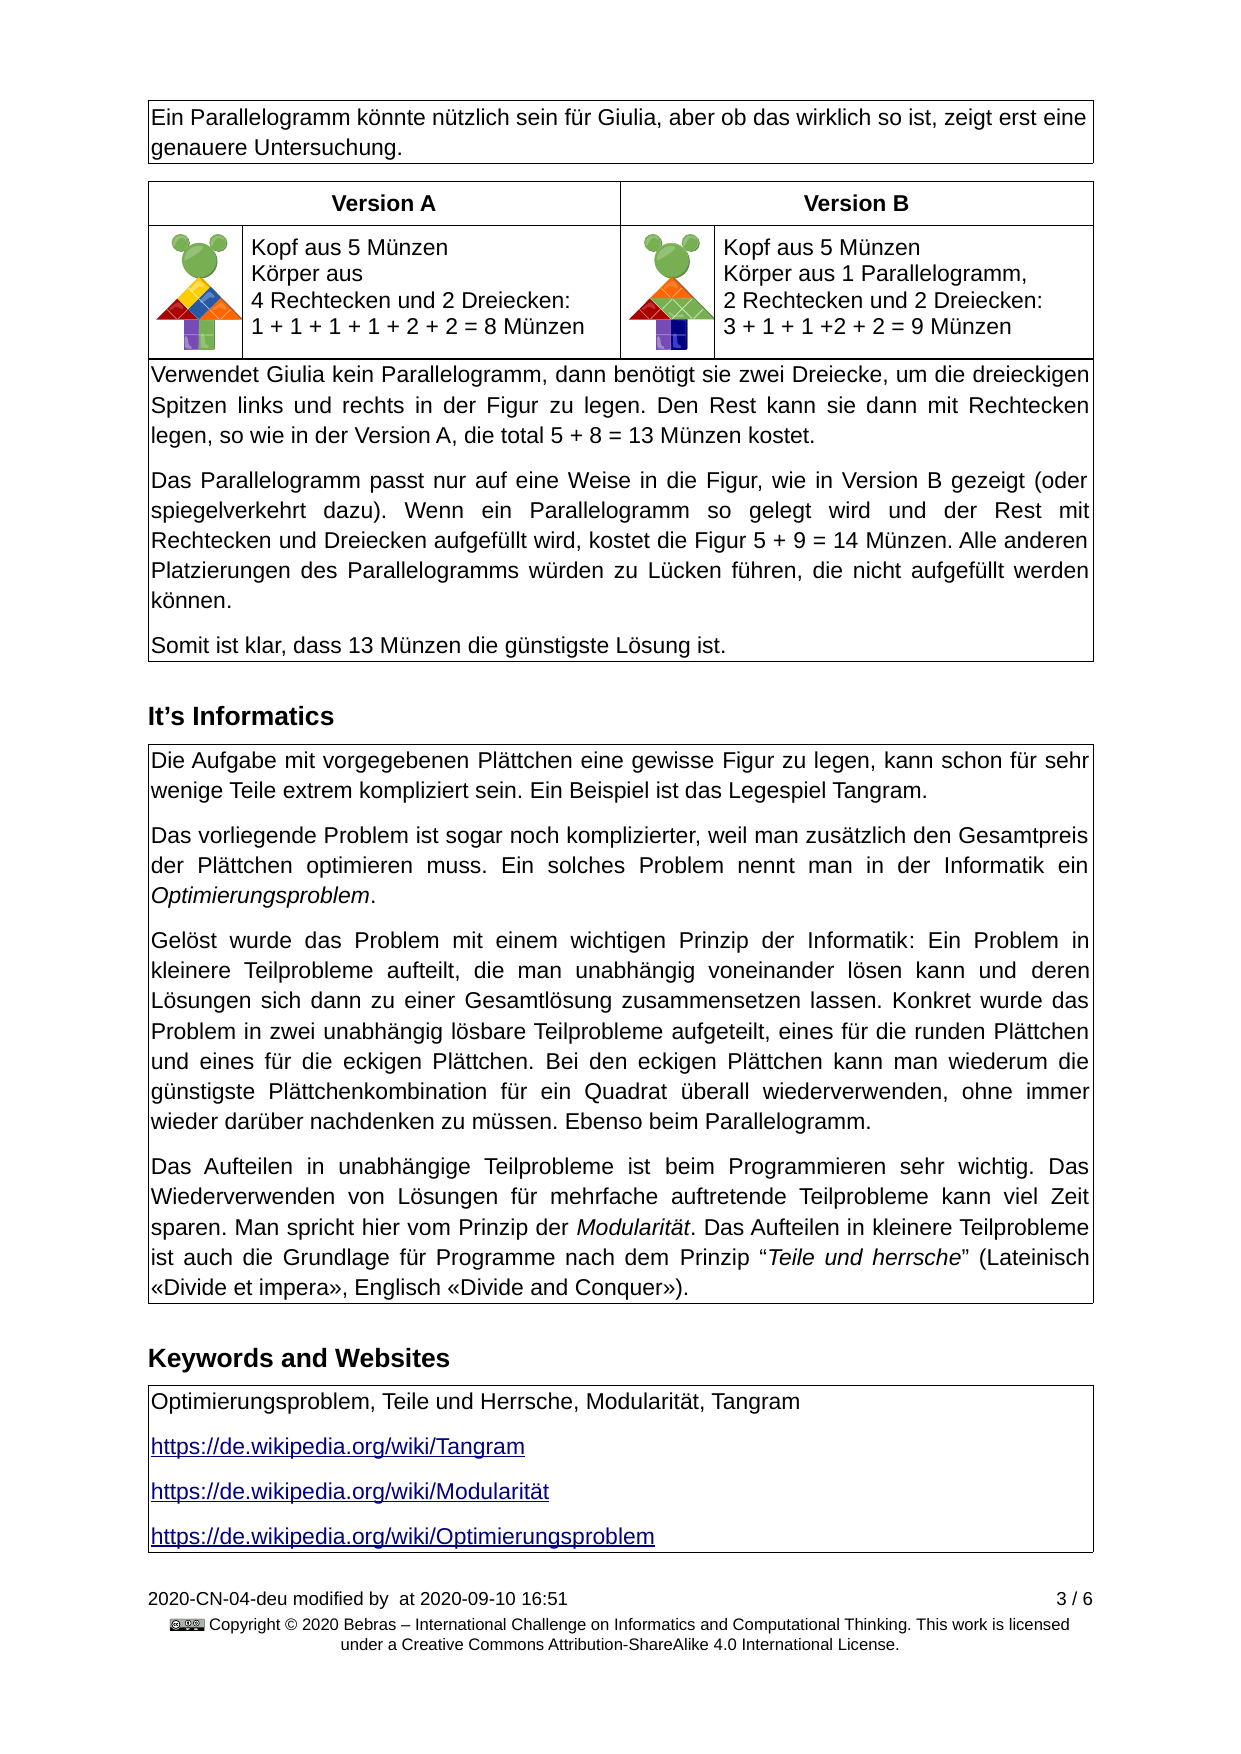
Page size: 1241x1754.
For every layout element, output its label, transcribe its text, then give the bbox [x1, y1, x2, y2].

text Somit ist klar, dass 13 Münzen die günstigste Lösung ist. [149, 629, 1093, 661]
table_cell Kopf aus 5 Münzen Körper aus 1 Parallelogramm, 2 Rechtecken und 2 Dreiecken: 3 + 1 + 1 +2 + 2 = 9 Münzen [715, 226, 1093, 358]
text Das Aufteilen in unabhängige Teilprobleme ist beim Programmieren sehr wichtig. Das Wiederverwenden von Lösungen für mehrfache auftretende Teilprobleme kann viel Zeit sparen. Man spricht hier vom Prinzip der Modularität. Das Aufteilen in kleinere Teilprobleme ist auch die Grundlage für Programme nach dem Prinzip “Teile und herrsche” (Lateinisch «Divide et impera», Englisch «Divide and Conquer»). [149, 1150, 1093, 1303]
text Die Aufgabe mit vorgegebenen Plättchen eine gewisse Figur zu legen, kann schon für sehr wenige Teile extrem kompliziert sein. Ein Beispiel ist das Legespiel Tangram. [149, 745, 1093, 803]
table_cell [621, 226, 714, 358]
text Das Parallelogramm passt nur auf eine Weise in die Figur, wie in Version B gezeigt (oder spiegelverkehrt dazu). Wenn ein Parallelogramm so gelegt wird und der Rest mit Rechtecken und Dreiecken aufgefüllt wird, kostet die Figur 5 + 9 = 14 Münzen. Alle anderen Platzierungen des Parallelogramms würden zu Lücken führen, die nicht aufgefüllt werden können. [149, 464, 1093, 614]
text https://de.wikipedia.org/wiki/Tangram [149, 1430, 1093, 1459]
text https://de.wikipedia.org/wiki/Optimierungsproblem [149, 1520, 1093, 1552]
table_cell Kopf aus 5 Münzen Körper aus 4 Rechtecken und 2 Dreiecken: 1 + 1 + 1 + 1 + 2 + 2 = 8 Münzen [243, 226, 620, 358]
subtitle Keywords and Websites [148, 1342, 1093, 1373]
text Optimierungsproblem, Teile und Herrsche, Modularität, Tangram [149, 1386, 1093, 1415]
text Das vorliegende Problem ist sogar noch komplizierter, weil man zusätzlich den Gesamtpreis der Plättchen optimieren muss. Ein solches Problem nennt man in der Informatik ein Optimierungsproblem. [149, 819, 1093, 908]
table_header Version A [149, 182, 620, 225]
text Ein Parallelogramm könnte nützlich sein für Giulia, aber ob das wirklich so ist, zeigt erst eine genauere Untersuchung. [149, 101, 1093, 163]
table_cell [149, 226, 242, 358]
text https://de.wikipedia.org/wiki/Modularität [149, 1475, 1093, 1504]
table_header Version B [621, 182, 1093, 225]
text Gelöst wurde das Problem mit einem wichtigen Prinzip der Informatik: Ein Problem in kleinere Teilprobleme aufteilt, die man unabhängig voneinander lösen kann und deren Lösungen sich dann zu einer Gesamtlösung zusammensetzen lassen. Konkret wurde das Problem in zwei unabhängig lösbare Teilprobleme aufgeteilt, eines für die runden Plättchen und eines für die eckigen Plättchen. Bei den eckigen Plättchen kann man wiederum die günstigste Plättchenkombination für ein Quadrat überall wiederverwenden, ohne immer wieder darüber nachdenken zu müssen. Ebenso beim Parallelogramm. [149, 924, 1093, 1134]
text Verwendet Giulia kein Parallelogramm, dann benötigt sie zwei Dreiecke, um die dreieckigen Spitzen links und rechts in der Figur zu legen. Den Rest kann sie dann mit Rechtecken legen, so wie in der Version A, die total 5 + 8 = 13 Münzen kostet. [149, 360, 1093, 448]
subtitle It’s Informatics [148, 701, 1093, 731]
